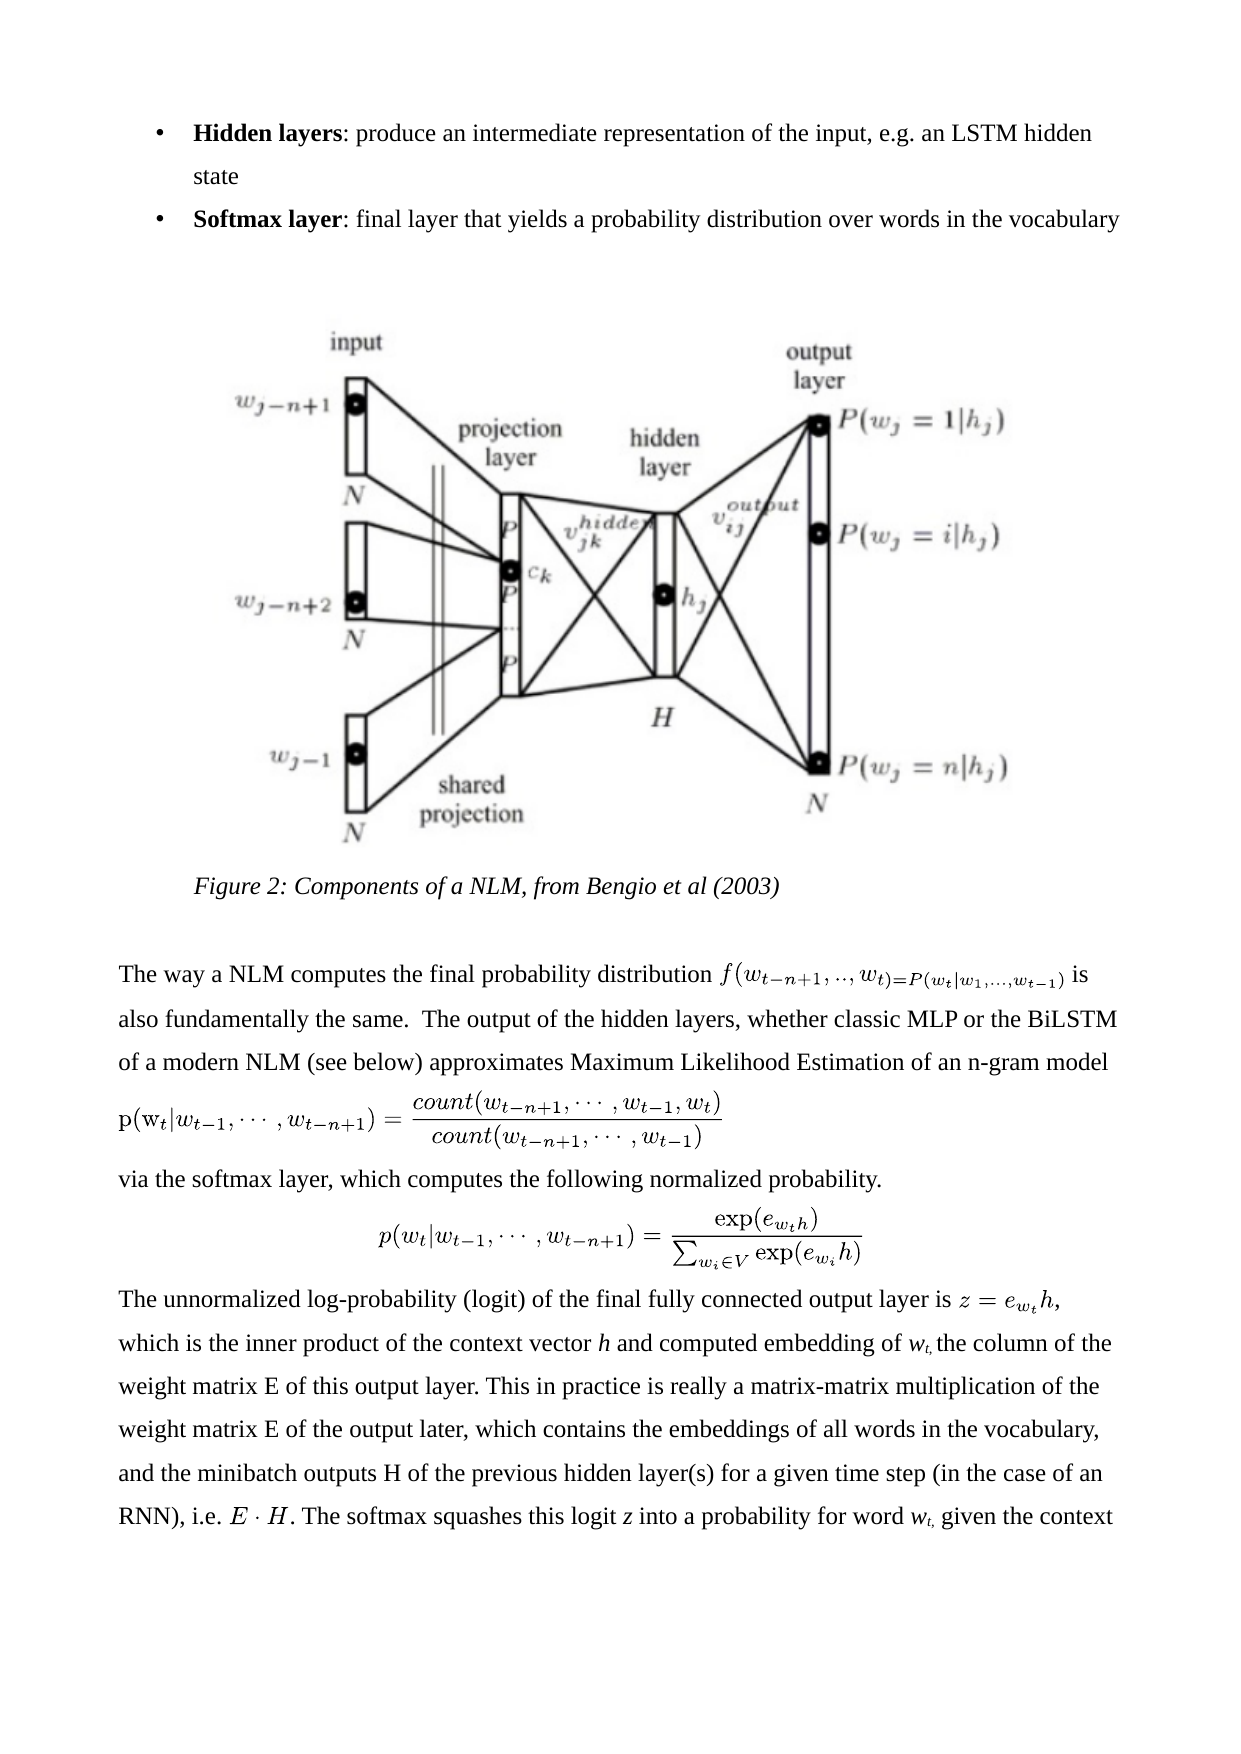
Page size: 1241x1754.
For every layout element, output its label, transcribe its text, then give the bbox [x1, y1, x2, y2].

picture [193, 303, 1047, 866]
text The unnormalized log-probability (logit) of the final fully connected output layer is , which is the inner product of the context vector h and computed embedding of wt, the column of the weight matrix E of this output layer. This in practice is really a matrix-matrix multiplication of the weight matrix E of the output later, which contains the embeddings of all words in the vocabulary, and the minibatch outputs H of the previous hidden layer(s) for a given time step (in the case of an RNN), i.e. . The softmax squashes this logit z into a probability for word wt, given the context [118, 1284, 1122, 1529]
list Softmax layer: final layer that yields a probability distribution over words in the vocabulary [156, 204, 1122, 233]
text Figure 2: Components of a NLM, from Bengio et al (2003) [193, 866, 1047, 900]
list Hidden layers: produce an intermediate representation of the input, e.g. an LSTM hidden state [156, 118, 1122, 190]
text via the softmax layer, which computes the following normalized probability. [118, 1164, 1122, 1192]
text The way a NLM computes the final probability distribution is also fundamentally the same. The output of the hidden layers, whether classic MLP or the BiLSTM of a modern NLM (see below) approximates Maximum Likelihood Estimation of an n-gram model [118, 957, 1122, 1149]
